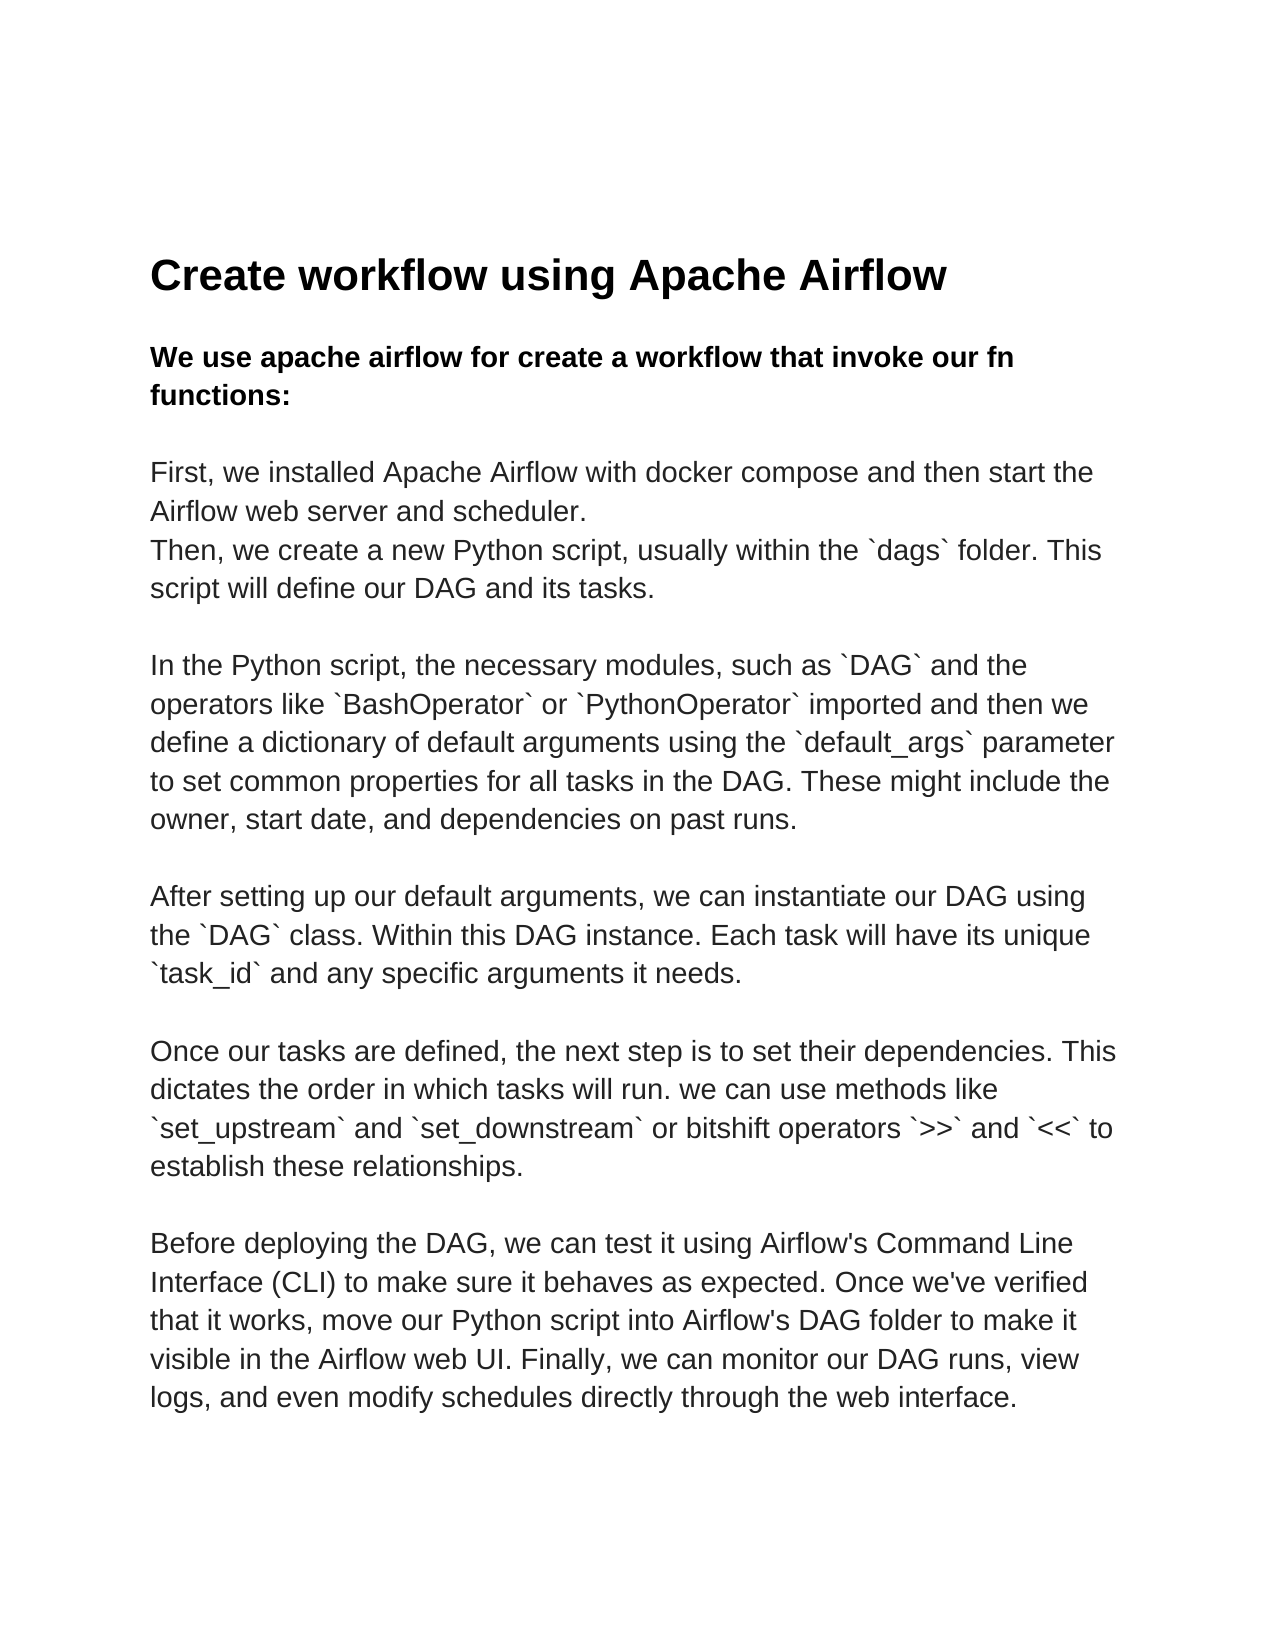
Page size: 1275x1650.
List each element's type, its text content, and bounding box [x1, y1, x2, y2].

text In the Python script, the necessary modules, such as `DAG` and the operators like `BashOperator` or `PythonOperator` imported and then we define a dictionary of default arguments using the `default_args` parameter to set common properties for all tasks in the DAG. These might include the owner, start date, and dependencies on past runs. [150, 648, 1125, 836]
text Then, we create a new Python script, usually within the `dags` folder. This script will define our DAG and its tasks. [150, 533, 1125, 605]
text Once our tasks are defined, the next step is to set their dependencies. This dictates the order in which tasks will run. we can use methods like `set_upstream` and `set_downstream` or bitshift operators `>>` and `<<` to establish these relationships. [150, 1034, 1125, 1183]
text Create workflow using Apache Airflow [150, 249, 1125, 299]
text We use apache airflow for create a workflow that invoke our fn functions: [150, 340, 1125, 412]
text Before deploying the DAG, we can test it using Airflow's Command Line Interface (CLI) to make sure it behaves as expected. Once we've verified that it works, move our Python script into Airflow's DAG folder to make it visible in the Airflow web UI. Finally, we can monitor our DAG runs, view logs, and even modify schedules directly through the web interface. [150, 1226, 1125, 1414]
text After setting up our default arguments, we can instantiate our DAG using the `DAG` class. Within this DAG instance. Each task will have its unique `task_id` and any specific arguments it needs. [150, 879, 1125, 990]
text First, we installed Apache Airflow with docker compose and then start the Airflow web server and scheduler. [150, 456, 1125, 528]
